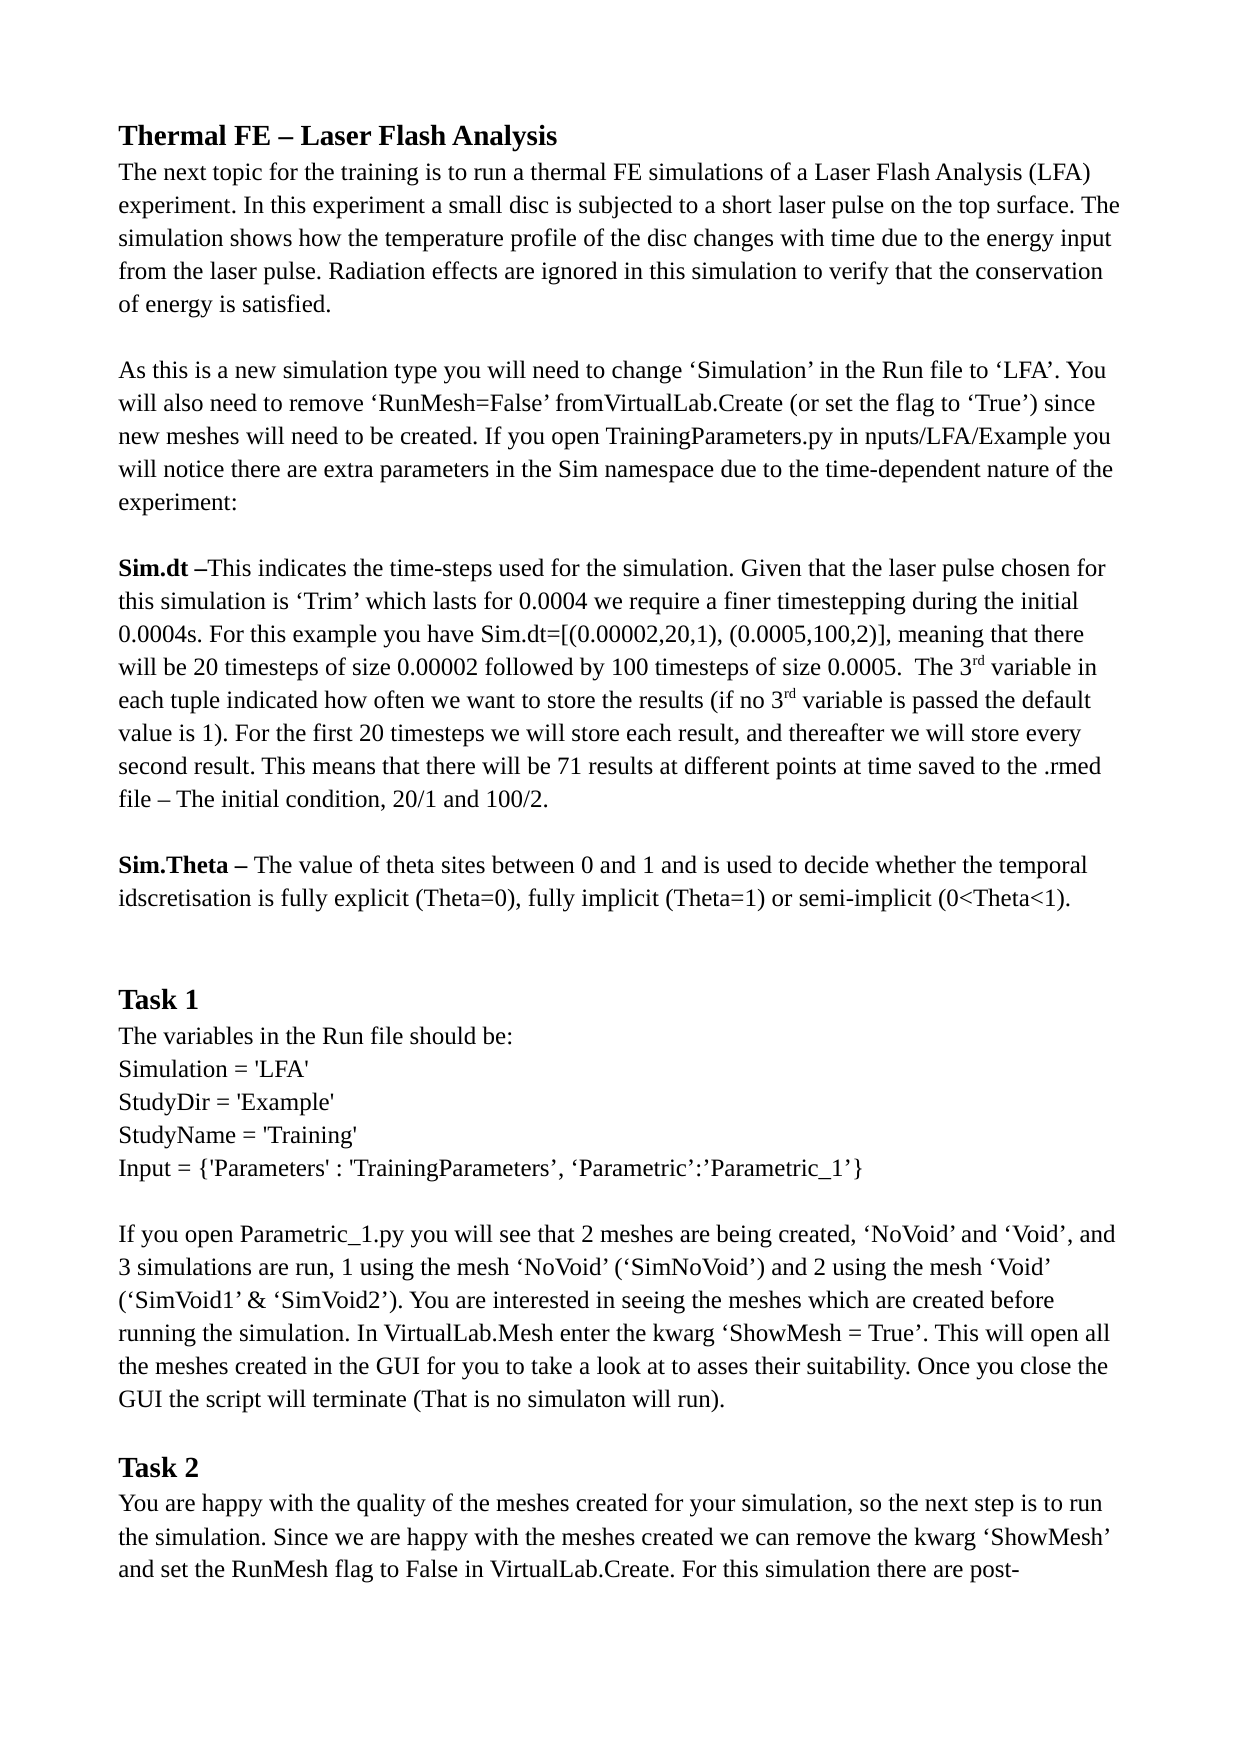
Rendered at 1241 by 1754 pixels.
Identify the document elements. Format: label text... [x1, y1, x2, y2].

text StudyDir = 'Example' [118, 1087, 1122, 1116]
text Sim.dt –This indicates the time-steps used for the simulation. Given that the laser pulse chosen for this simulation is ‘Trim’ which lasts for 0.0004 we require a finer timestepping during the initial 0.0004s. For this example you have Sim.dt=[(0.00002,20,1), (0.0005,100,2)], meaning that there will be 20 timesteps of size 0.00002 followed by 100 timesteps of size 0.0005. The 3rd variable in each tuple indicated how often we want to store the results (if no 3rd variable is passed the default value is 1). For the first 20 timesteps we will store each result, and thereafter we will store every second result. This means that there will be 71 results at different points at time saved to the .rmed file – The initial condition, 20/1 and 100/2. [118, 553, 1122, 813]
text Task 2 [118, 1450, 1122, 1483]
text Sim.Theta – The value of theta sites between 0 and 1 and is used to decide whether the temporal idscretisation is fully explicit (Theta=0), fully implicit (Theta=1) or semi-implicit (0<Theta<1). [118, 850, 1122, 912]
text As this is a new simulation type you will need to change ‘Simulation’ in the Run file to ‘LFA’. You will also need to remove ‘RunMesh=False’ fromVirtualLab.Create (or set the flag to ‘True’) since new meshes will need to be created. If you open TrainingParameters.py in nputs/LFA/Example you will notice there are extra parameters in the Sim namespace due to the time-dependent nature of the experiment: [118, 355, 1122, 516]
text StudyName = 'Training' [118, 1120, 1122, 1148]
text The next topic for the training is to run a thermal FE simulations of a Laser Flash Analysis (LFA) experiment. In this experiment a small disc is subjected to a short laser pulse on the top surface. The simulation shows how the temperature profile of the disc changes with time due to the energy input from the laser pulse. Radiation effects are ignored in this simulation to verify that the conservation of energy is satisfied. [118, 157, 1122, 317]
text Input = {'Parameters' : 'TrainingParameters’, ‘Parametric’:’Parametric_1’} [118, 1153, 1122, 1182]
text If you open Parametric_1.py you will see that 2 meshes are being created, ‘NoVoid’ and ‘Void’, and 3 simulations are run, 1 using the mesh ‘NoVoid’ (‘SimNoVoid’) and 2 using the mesh ‘Void’ (‘SimVoid1’ & ‘SimVoid2’). You are interested in seeing the meshes which are created before running the simulation. In VirtualLab.Mesh enter the kwarg ‘ShowMesh = True’. This will open all the meshes created in the GUI for you to take a look at to asses their suitability. Once you close the GUI the script will terminate (That is no simulaton will run). [118, 1219, 1122, 1413]
text The variables in the Run file should be: [118, 1021, 1122, 1049]
text You are happy with the quality of the meshes created for your simulation, so the next step is to run the simulation. Since we are happy with the meshes created we can remove the kwarg ‘ShowMesh’ and set the RunMesh flag to False in VirtualLab.Create. For this simulation there are post- [118, 1488, 1122, 1583]
text Task 1 [118, 982, 1122, 1016]
text Simulation = 'LFA' [118, 1054, 1122, 1082]
text Thermal FE – Laser Flash Analysis [118, 118, 1122, 152]
